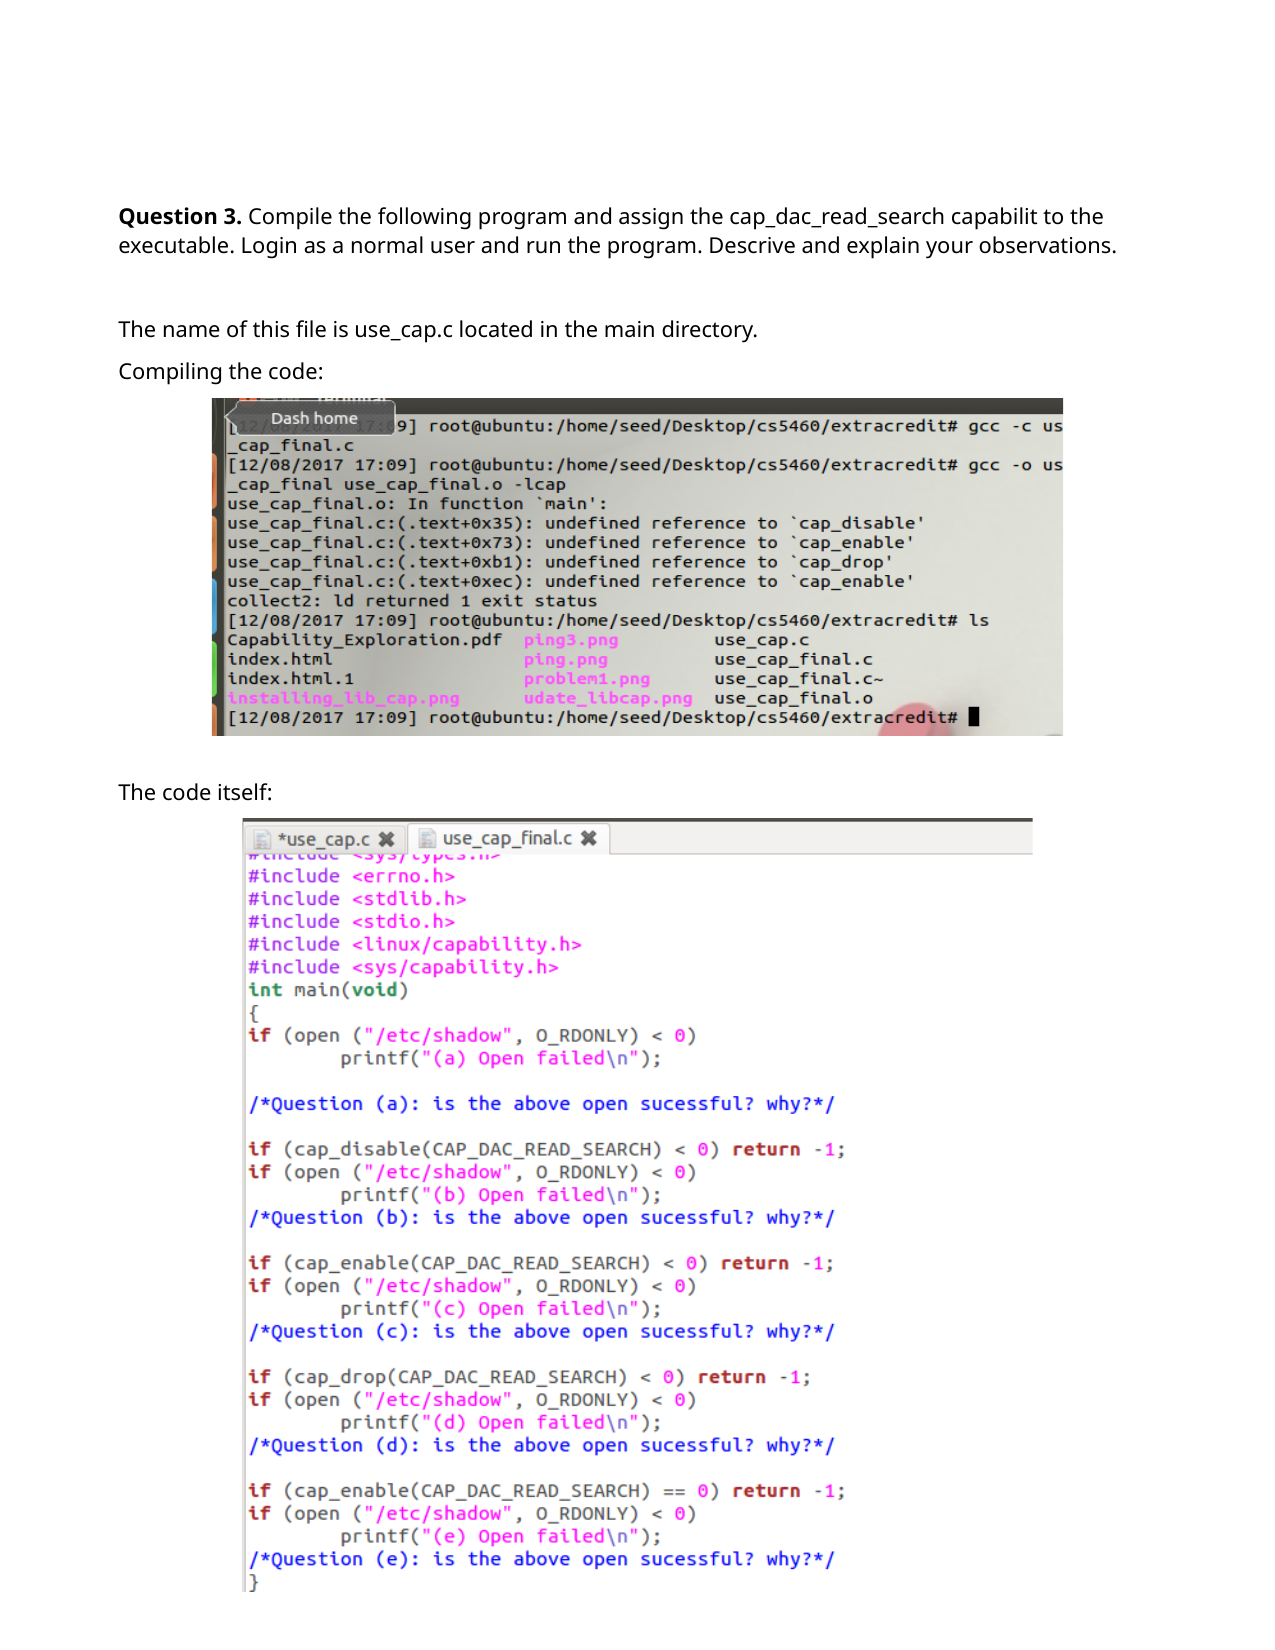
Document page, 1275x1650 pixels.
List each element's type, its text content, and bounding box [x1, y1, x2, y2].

text The code itself: [118, 776, 1157, 806]
text Question 3. Compile the following program and assign the cap_dac_read_search capabilit to the executable. Login as a normal user and run the program. Descrive and explain your observations. [118, 201, 1157, 260]
text The name of this file is use_cap.c located in the main directory. [118, 314, 1157, 344]
text Compiling the code: [118, 356, 1157, 386]
picture [211, 398, 1064, 736]
picture [242, 818, 1033, 1592]
